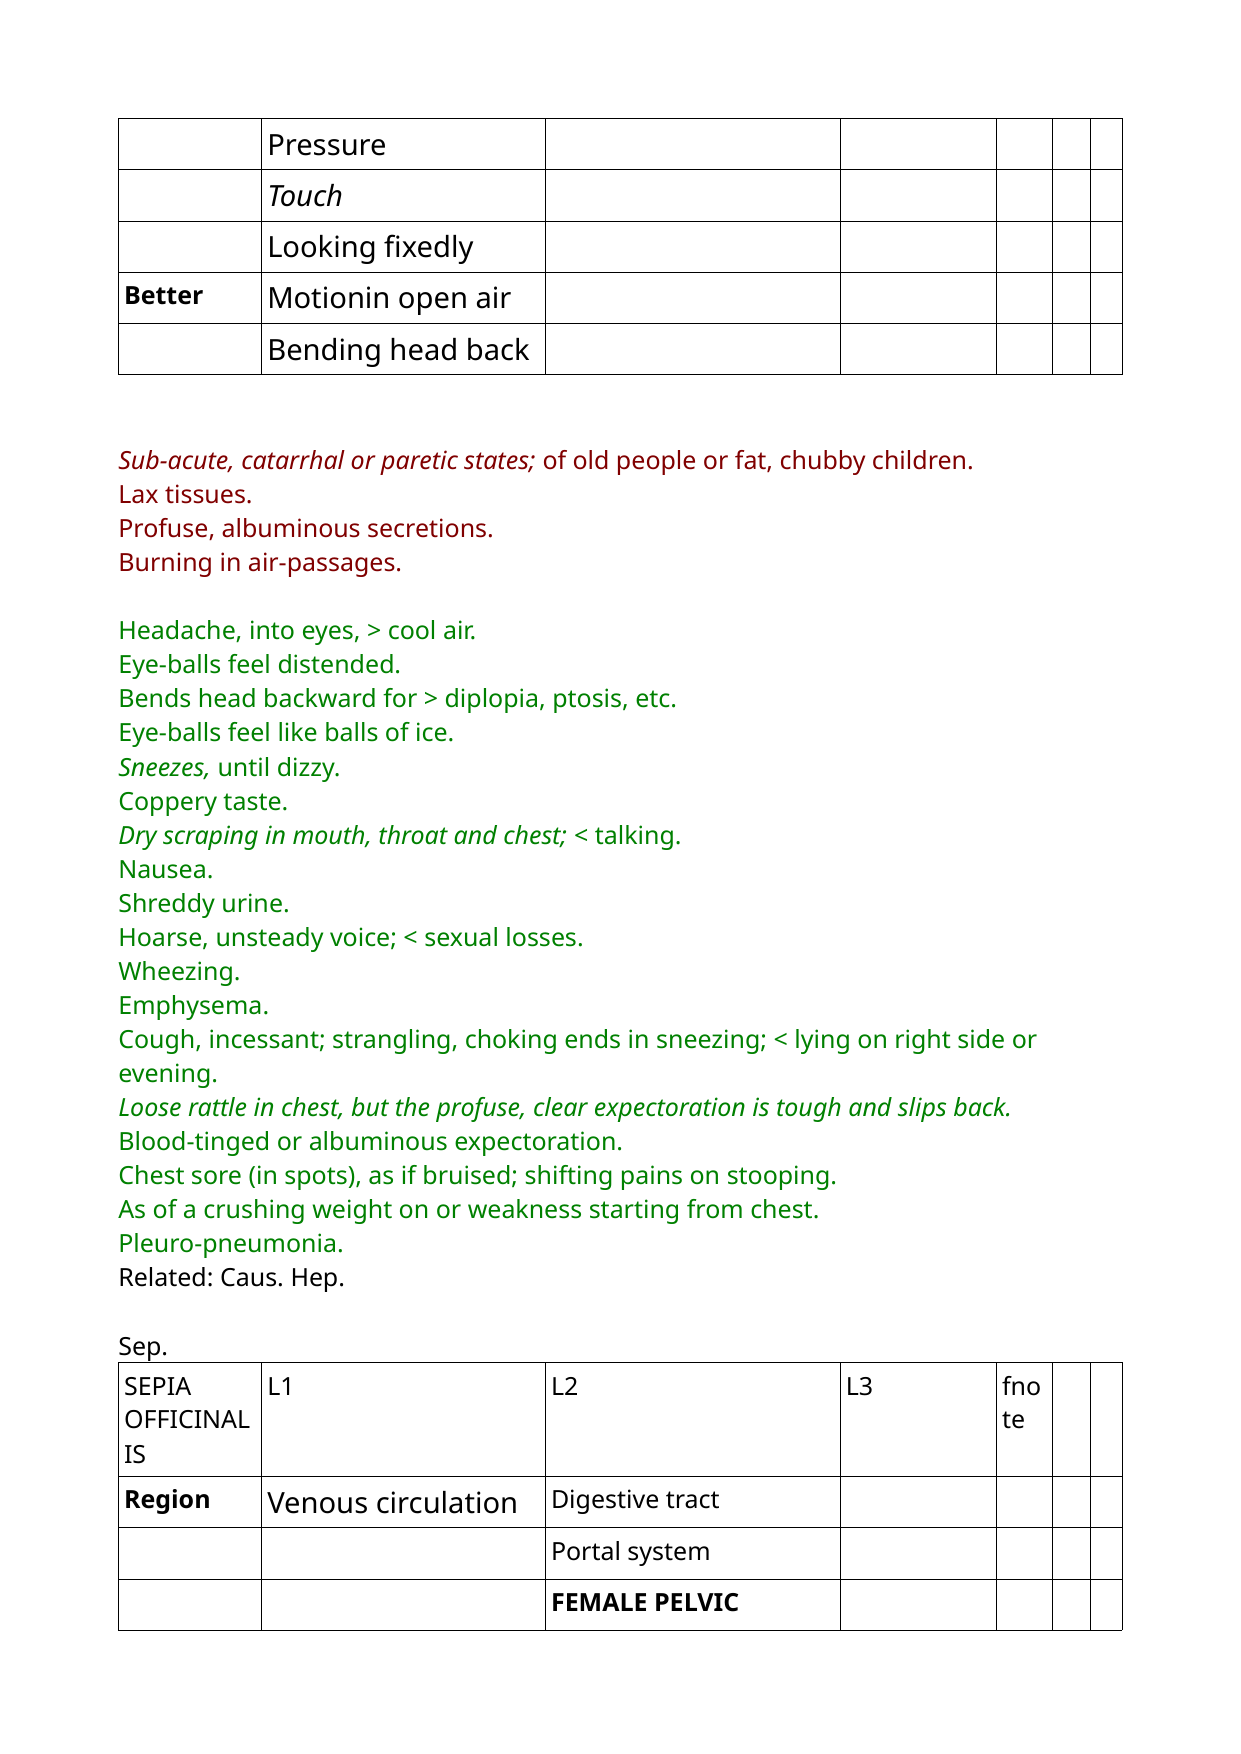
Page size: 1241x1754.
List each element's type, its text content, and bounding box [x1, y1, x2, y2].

table_cell [841, 1477, 996, 1527]
table_cell [997, 273, 1052, 323]
text Cough, incessant; strangling, choking ends in sneezing; < lying on right side or evening. [118, 1022, 1122, 1090]
text Shreddy urine. [118, 885, 1122, 919]
table_cell [1053, 1528, 1090, 1578]
table_cell [1091, 324, 1122, 374]
table_cell [1053, 1580, 1090, 1630]
table_cell [546, 119, 840, 169]
table_cell [262, 1580, 545, 1630]
text Wheezing. [118, 953, 1122, 988]
table_header L1 [262, 1363, 545, 1476]
table_cell [997, 222, 1052, 272]
table_cell Portal system [546, 1528, 840, 1578]
text Eye-balls feel like balls of ice. [118, 715, 1122, 749]
text Emphysema. [118, 988, 1122, 1022]
table_cell [1053, 1477, 1090, 1527]
table_cell [546, 170, 840, 221]
table_cell [997, 1580, 1052, 1630]
text Blood-tinged or albuminous expectoration. [118, 1124, 1122, 1158]
table_cell FEMALE PELVIC [546, 1580, 840, 1630]
text Sub-acute, catarrhal or paretic states; of old people or fat, chubby children. [118, 443, 1122, 477]
text Chest sore (in spots), as if bruised; shifting pains on stooping. [118, 1158, 1122, 1192]
text Eye-balls feel distended. [118, 647, 1122, 681]
table_header L3 [841, 1363, 996, 1476]
table_header SEPIA OFFICINALIS [119, 1363, 261, 1476]
text Loose rattle in chest, but the profuse, clear expectoration is tough and slips back. [118, 1090, 1122, 1124]
table_cell Venous circulation [262, 1477, 545, 1527]
table_cell [1091, 273, 1122, 323]
text Bends head backward for > diplopia, ptosis, etc. [118, 681, 1122, 715]
table_cell [1053, 222, 1090, 272]
table_cell [119, 119, 261, 169]
table_cell [997, 1477, 1052, 1527]
table_cell Digestive tract [546, 1477, 840, 1527]
table_cell [119, 222, 261, 272]
table_header [1053, 1363, 1090, 1476]
table_cell [997, 119, 1052, 169]
table_cell [1053, 170, 1090, 221]
table_cell [841, 119, 996, 169]
table_cell [546, 222, 840, 272]
text Sep. [118, 1328, 1122, 1362]
text Dry scraping in mouth, throat and chest; < talking. [118, 817, 1122, 851]
table_cell [119, 170, 261, 221]
table_cell [841, 273, 996, 323]
table_cell [119, 1580, 261, 1630]
table_cell Better [119, 273, 261, 323]
table_cell [841, 1528, 996, 1578]
table_cell [546, 273, 840, 323]
text Related: Caus. Hep. [118, 1260, 1122, 1294]
table_cell Touch [262, 170, 545, 221]
table_cell [997, 1528, 1052, 1578]
table_header L2 [546, 1363, 840, 1476]
text As of a crushing weight on or weakness starting from chest. [118, 1192, 1122, 1226]
table_cell [1053, 324, 1090, 374]
text Nausea. [118, 851, 1122, 885]
table_cell [1091, 1477, 1122, 1527]
text Coppery taste. [118, 783, 1122, 817]
table_cell Pressure [262, 119, 545, 169]
table_cell [841, 222, 996, 272]
table_cell [546, 324, 840, 374]
table_cell Motionin open air [262, 273, 545, 323]
table_cell Looking fixedly [262, 222, 545, 272]
table_header fnote [997, 1363, 1052, 1476]
text Burning in air-passages. [118, 545, 1122, 579]
table_cell Bending head back [262, 324, 545, 374]
table_cell [1053, 273, 1090, 323]
table_cell Region [119, 1477, 261, 1527]
table_cell [1091, 119, 1122, 169]
table_cell [1091, 1580, 1122, 1630]
table_cell [119, 1528, 261, 1578]
table_cell [997, 324, 1052, 374]
table_cell [841, 170, 996, 221]
table_cell [262, 1528, 545, 1578]
text Lax tissues. [118, 477, 1122, 511]
text Pleuro-pneumonia. [118, 1226, 1122, 1260]
text Profuse, albuminous secretions. [118, 511, 1122, 545]
table_cell [1091, 1528, 1122, 1578]
table_cell [841, 324, 996, 374]
text Sneezes, until dizzy. [118, 749, 1122, 783]
table_cell [119, 324, 261, 374]
table_header [1091, 1363, 1122, 1476]
text Hoarse, unsteady voice; < sexual losses. [118, 919, 1122, 953]
table_cell [1091, 222, 1122, 272]
table_cell [1053, 119, 1090, 169]
text Headache, into eyes, > cool air. [118, 613, 1122, 647]
table_cell [1091, 170, 1122, 221]
table_cell [841, 1580, 996, 1630]
table_cell [997, 170, 1052, 221]
